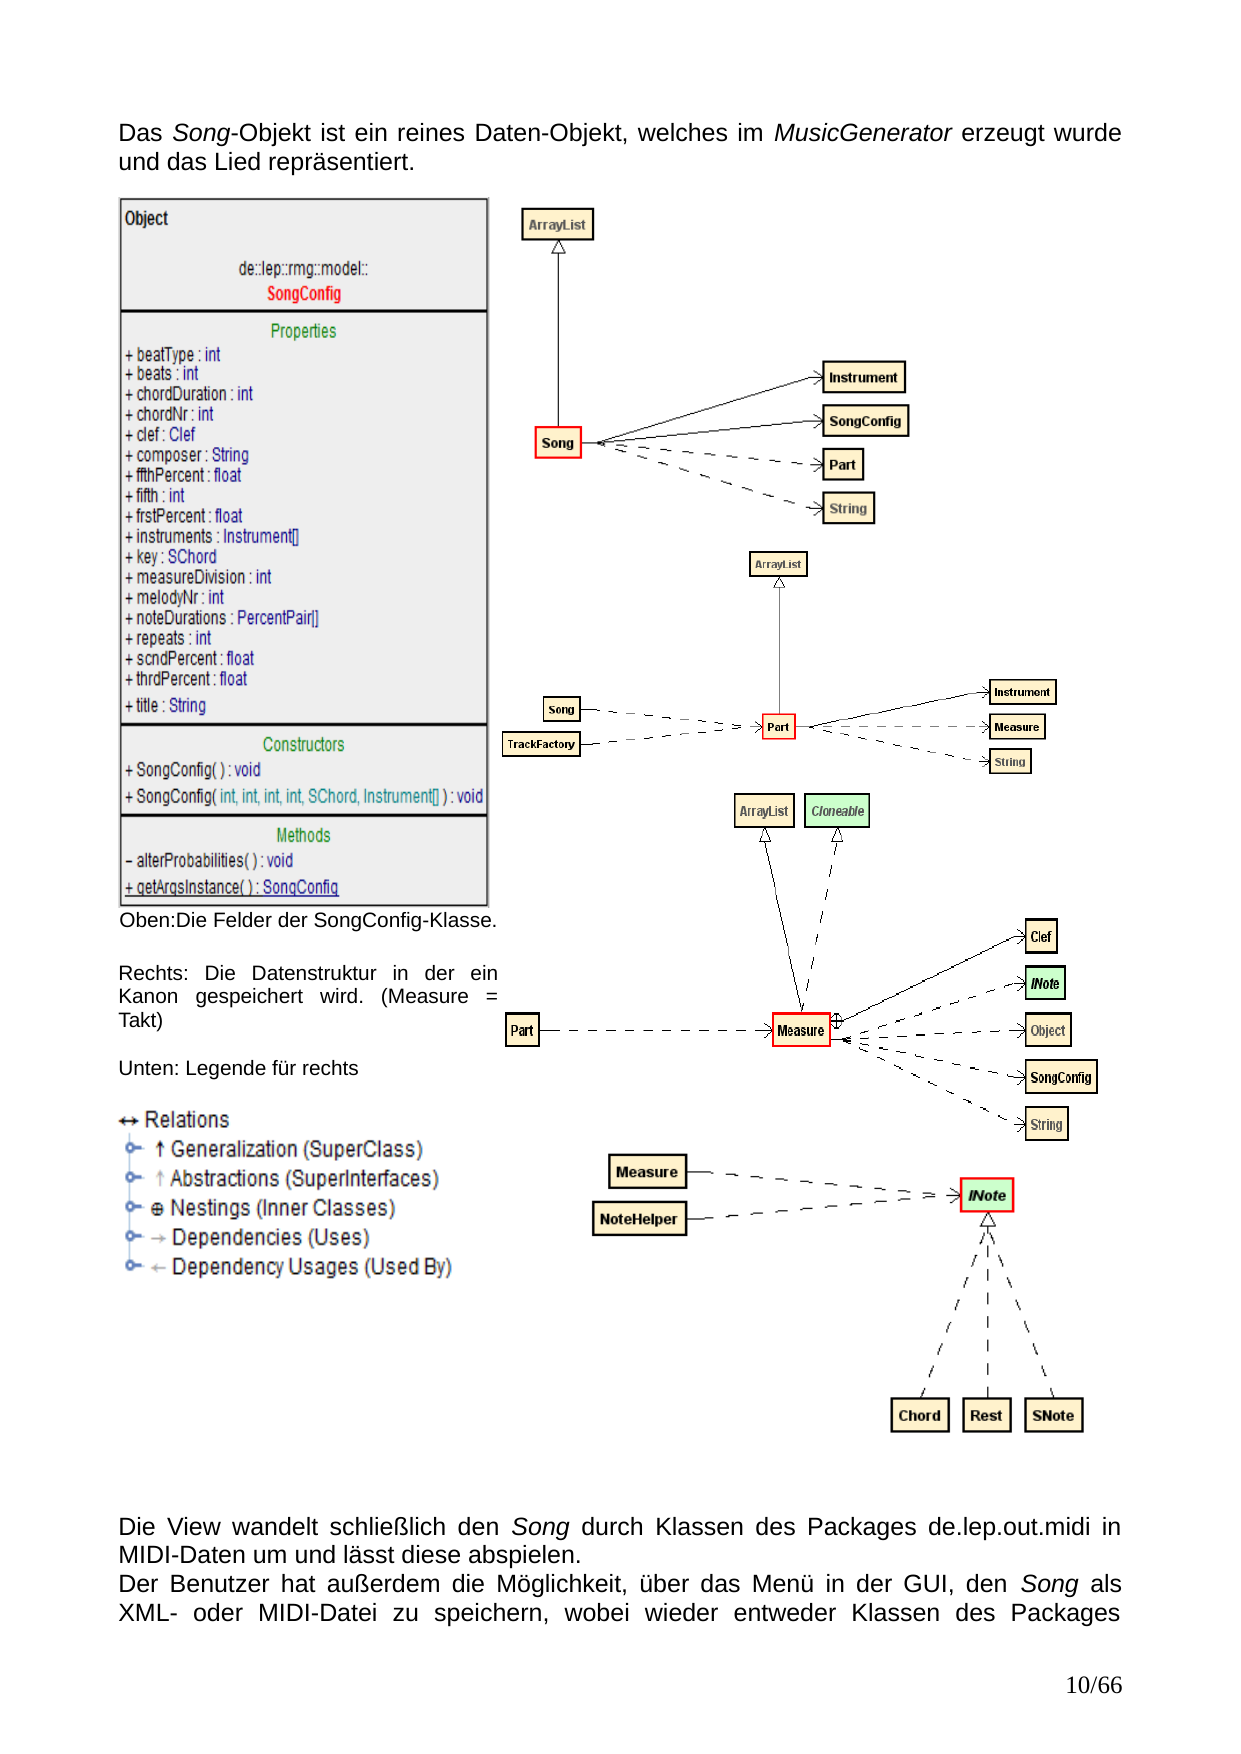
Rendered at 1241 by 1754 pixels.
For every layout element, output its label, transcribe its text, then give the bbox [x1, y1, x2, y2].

picture [116, 1104, 492, 1295]
picture [118, 197, 490, 908]
text Das Song-Objekt ist ein reines Daten-Objekt, welches im MusicGenerator erzeugt wurde und das Lied repräsentiert. [118, 118, 1122, 176]
text Oben:Die Felder der SongConfig-Klasse. [118, 463, 1122, 932]
text Unten: Legende für rechts [118, 1056, 498, 1080]
text Der Benutzer hat außerdem die Möglichkeit, über das Menü in der GUI, den Song als XML- oder MIDI-Datei zu speichern, wobei wieder entweder Klassen des Packages [118, 1569, 1122, 1626]
picture [495, 198, 915, 533]
text Die View wandelt schließlich den Song durch Klassen des Packages de.lep.out.midi in MIDI-Daten um und lässt diese abspielen. [118, 1511, 1122, 1569]
text Rechts: Die Datenstruktur in der ein Kanon gespeichert wird. (Measure = Takt) [118, 960, 498, 1032]
picture [494, 541, 1106, 1448]
